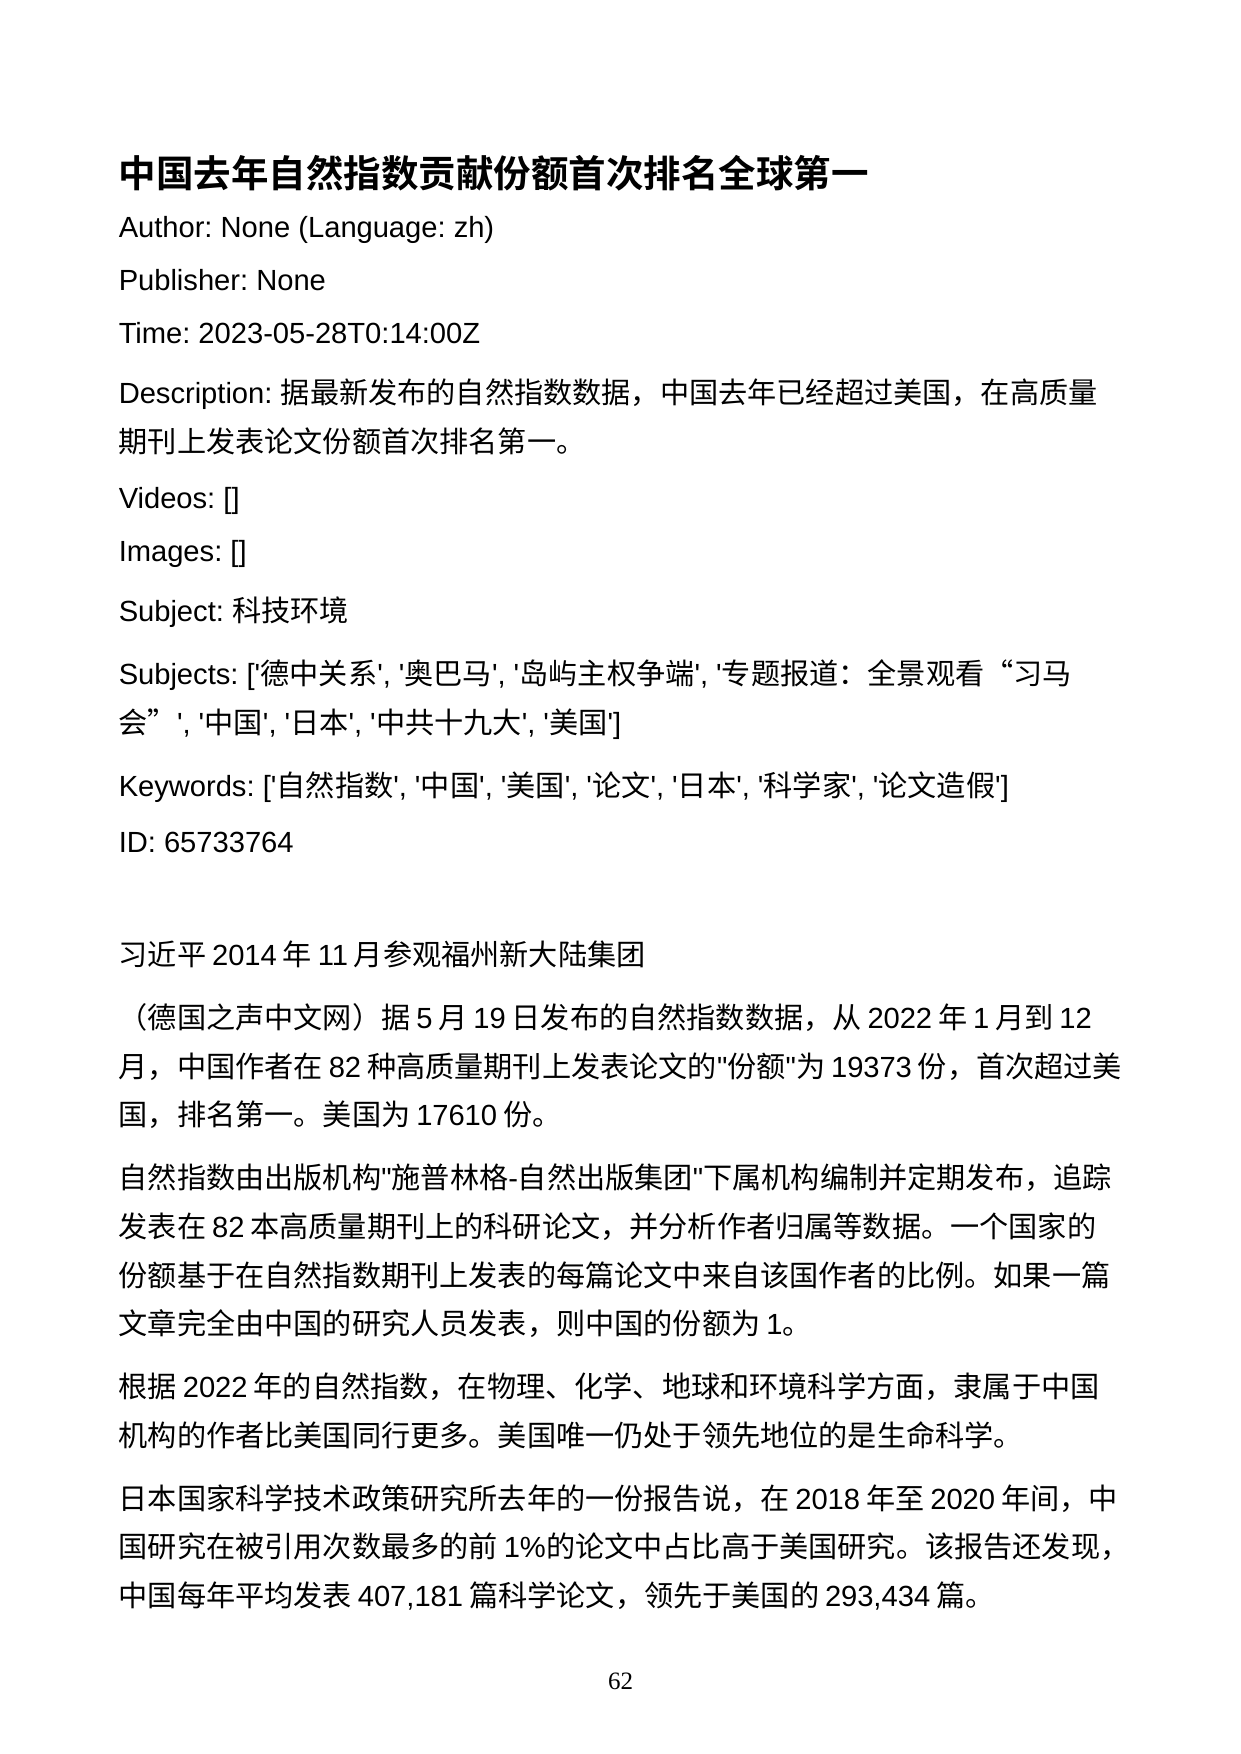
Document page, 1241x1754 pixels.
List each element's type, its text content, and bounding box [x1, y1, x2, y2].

text Keywords: ['自然指数', '中国', '美国', '论文', '日本', '科学家', '论文造假'] [118, 762, 1122, 805]
text 日本国家科学技术政策研究所去年的一份报告说，在2018年至2020年间，中国研究在被引用次数最多的前1%的论文中占比高于美国研究。该报告还发现，中国每年平均发表407,181篇科学论文，领先于美国的293,434篇。 [118, 1476, 1122, 1615]
text Author: None (Language: zh) [118, 210, 1122, 244]
subtitle 中国去年自然指数贡献份额首次排名全球第一 [118, 143, 1122, 198]
text Description: 据最新发布的自然指数数据，中国去年已经超过美国，在高质量期刊上发表论文份额首次排名第一。 [118, 370, 1122, 461]
text Subject: 科技环境 [118, 588, 1122, 630]
text ID: 65733764 [118, 826, 1122, 859]
text 自然指数由出版机构"施普林格-自然出版集团"下属机构编制并定期发布，追踪发表在82本高质量期刊上的科研论文，并分析作者归属等数据。一个国家的份额基于在自然指数期刊上发表的每篇论文中来自该国作者的比例。如果一篇文章完全由中国的研究人员发表，则中国的份额为1。 [118, 1155, 1122, 1343]
text 习近平2014年11月参观福州新大陆集团 [118, 932, 1122, 974]
text Images: [] [118, 534, 1122, 568]
text 根据2022年的自然指数，在物理、化学、地球和环境科学方面，隶属于中国机构的作者比美国同行更多。美国唯一仍处于领先地位的是生命科学。 [118, 1364, 1122, 1455]
text Subjects: ['德中关系', '奥巴马', '岛屿主权争端', '专题报道：全景观看“习马会”', '中国', '日本', '中共十九大', '美国'] [118, 651, 1122, 742]
text Time: 2023-05-28T0:14:00Z [118, 317, 1122, 350]
text （德国之声中文网）据5月19日发布的自然指数数据，从2022年1月到12月，中国作者在82种高质量期刊上发表论文的"份额"为19373份，首次超过美国，排名第一。美国为17610份。 [118, 995, 1122, 1134]
text Publisher: None [118, 263, 1122, 297]
text Videos: [] [118, 481, 1122, 515]
